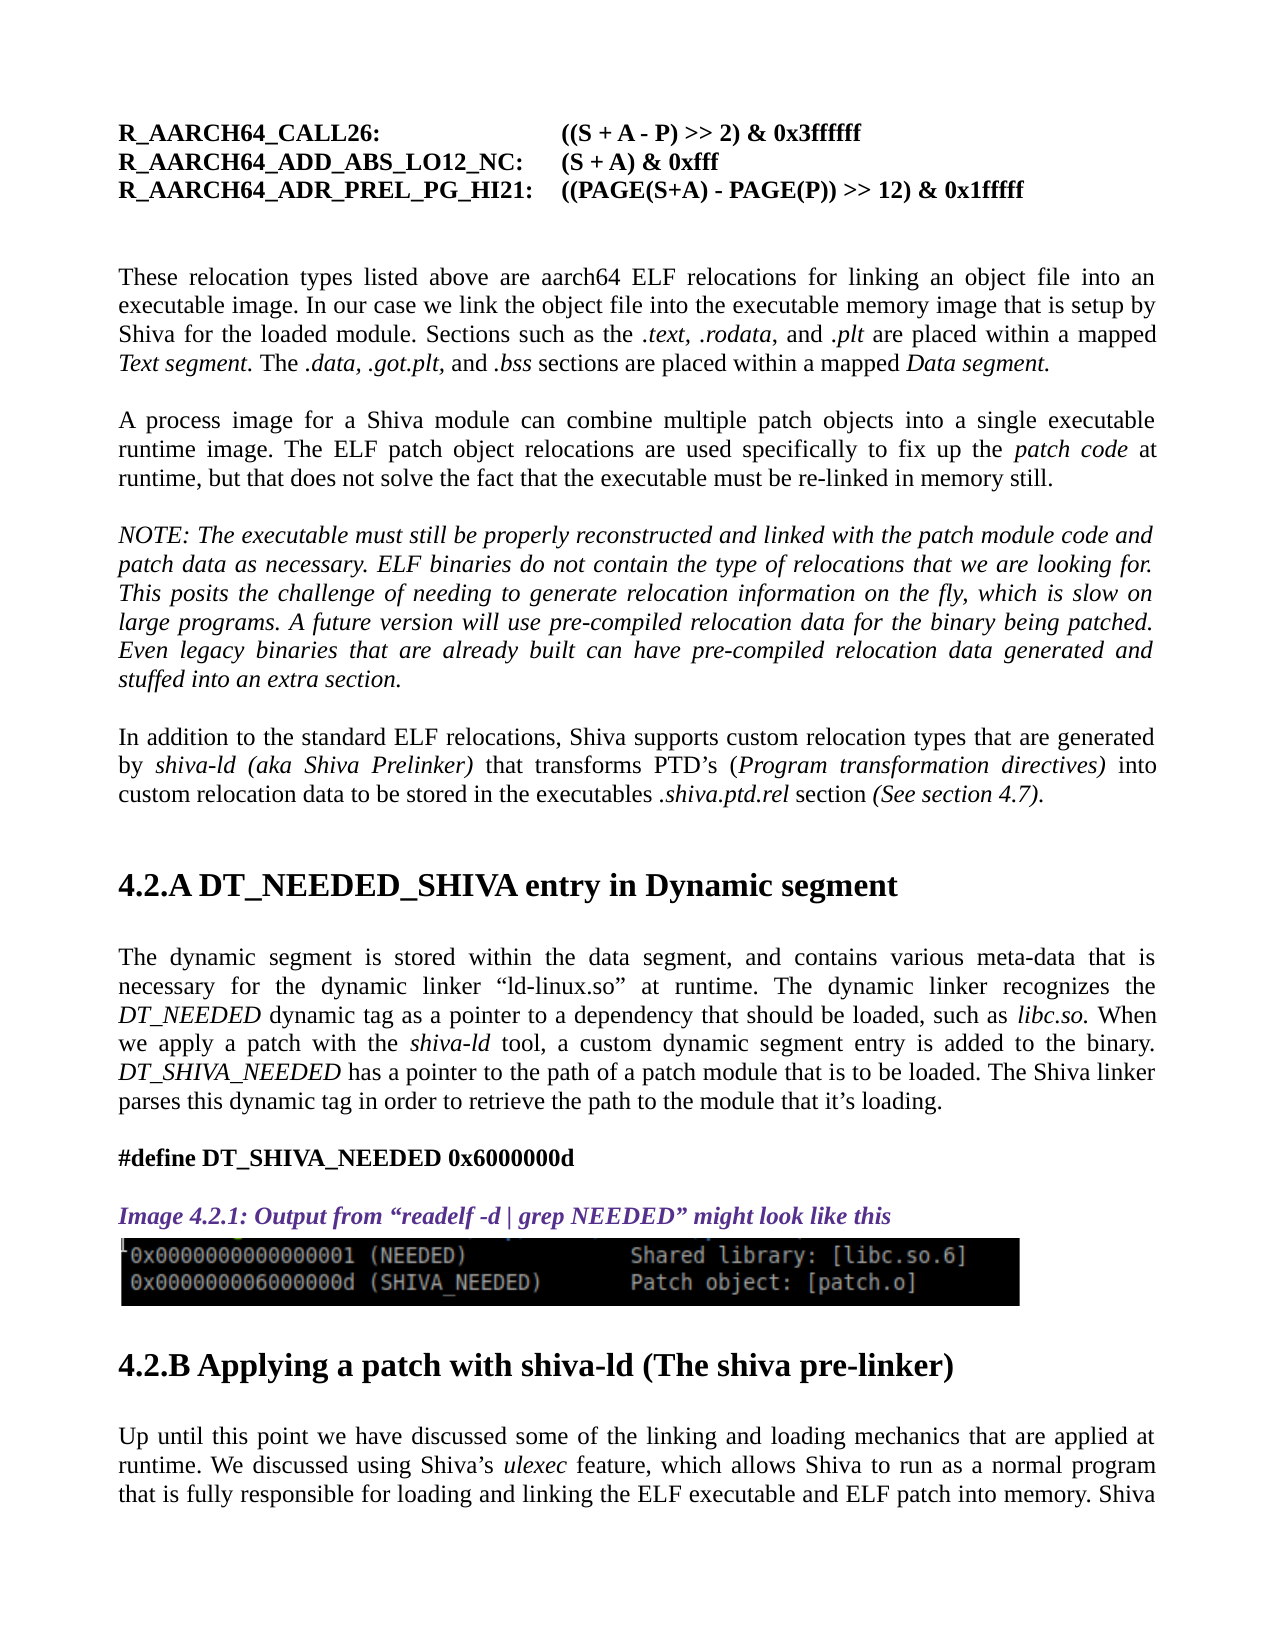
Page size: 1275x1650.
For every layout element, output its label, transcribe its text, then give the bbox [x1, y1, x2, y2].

picture [121, 1238, 1020, 1306]
text 4.2.B Applying a patch with shiva-ld (The shiva pre-linker) [118, 1345, 1157, 1383]
text R_AARCH64_CALL26: ((S + A - P) >> 2) & 0x3ffffff [118, 118, 1157, 147]
text A process image for a Shiva module can combine multiple patch objects into a single executable runtime image. The ELF patch object relocations are used specifically to fix up the patch code at runtime, but that does not solve the fact that the executable must be re-linked in memory still. [118, 406, 1157, 492]
text Image 4.2.1: Output from “readelf -d | grep NEEDED” might look like this [118, 1201, 1157, 1230]
text The dynamic segment is stored within the data segment, and contains various meta-data that is necessary for the dynamic linker “ld-linux.so” at runtime. The dynamic linker recognizes the DT_NEEDED dynamic tag as a pointer to a dependency that should be loaded, such as libc.so. When we apply a patch with the shiva-ld tool, a custom dynamic segment entry is added to the binary. DT_SHIVA_NEEDED has a pointer to the path of a patch module that is to be loaded. The Shiva linker parses this dynamic tag in order to retrieve the path to the module that it’s loading. [118, 942, 1157, 1115]
text #define DT_SHIVA_NEEDED 0x6000000d [118, 1143, 1157, 1172]
text Up until this point we have discussed some of the linking and loading mechanics that are applied at runtime. We discussed using Shiva’s ulexec feature, which allows Shiva to run as a normal program that is fully responsible for loading and linking the ELF executable and ELF patch into memory. Shiva [118, 1421, 1157, 1508]
text 4.2.A DT_NEEDED_SHIVA entry in Dynamic segment [118, 866, 1157, 904]
text R_AARCH64_ADR_PREL_PG_HI21: ((PAGE(S+A) - PAGE(P)) >> 12) & 0x1fffff [118, 176, 1157, 204]
text R_AARCH64_ADD_ABS_LO12_NC: (S + A) & 0xfff [118, 147, 1157, 176]
text NOTE: The executable must still be properly reconstructed and linked with the patch module code and patch data as necessary. ELF binaries do not contain the type of relocations that we are looking for. This posits the challenge of needing to generate relocation information on the fly, which is slow on large programs. A future version will use pre-compiled relocation data for the binary being patched. Even legacy binaries that are already built can have pre-compiled relocation data generated and stuffed into an extra section. [118, 521, 1157, 693]
text These relocation types listed above are aarch64 ELF relocations for linking an object file into an executable image. In our case we link the object file into the executable memory image that is setup by Shiva for the loaded module. Sections such as the .text, .rodata, and .plt are placed within a mapped Text segment. The .data, .got.plt, and .bss sections are placed within a mapped Data segment. [118, 262, 1157, 377]
text In addition to the standard ELF relocations, Shiva supports custom relocation types that are generated by shiva-ld (aka Shiva Prelinker) that transforms PTD’s (Program transformation directives) into custom relocation data to be stored in the executables .shiva.ptd.rel section (See section 4.7). [118, 722, 1157, 808]
